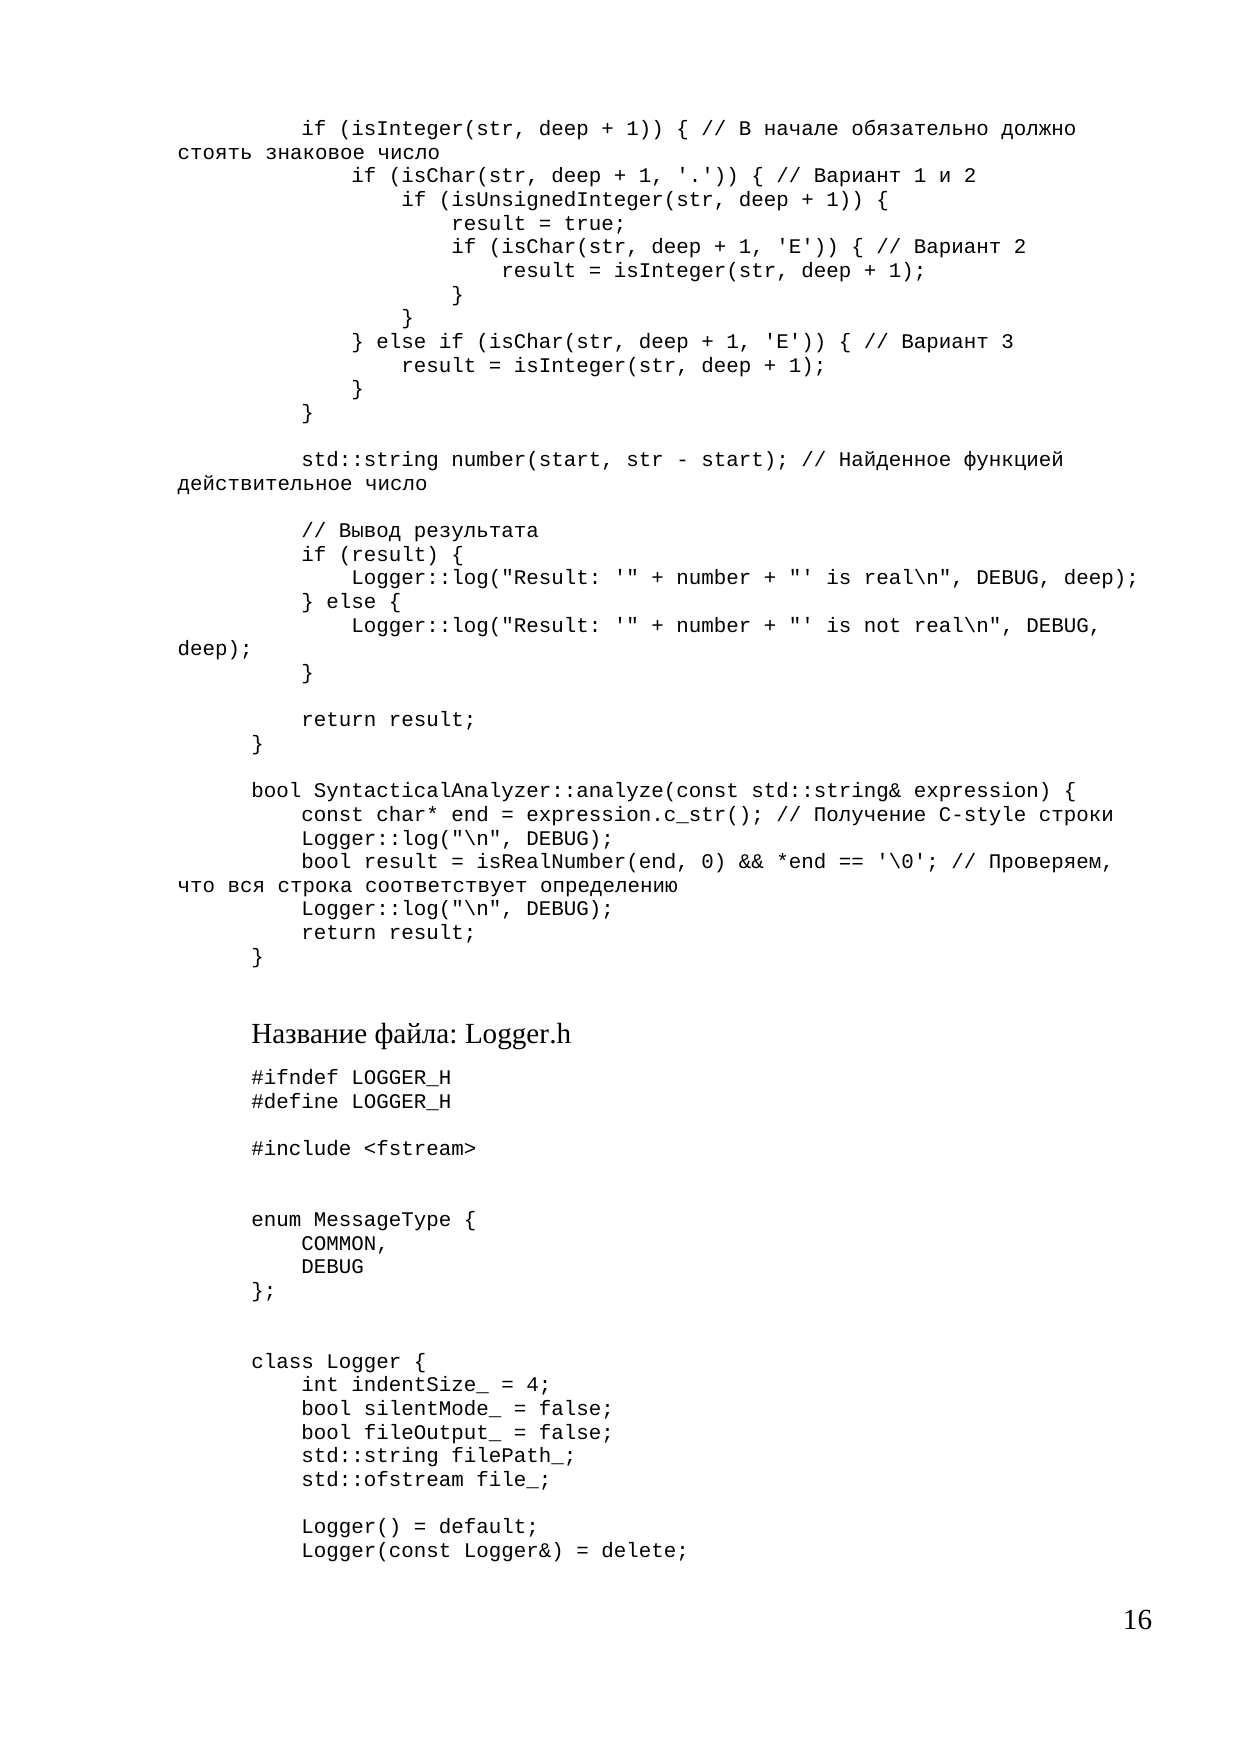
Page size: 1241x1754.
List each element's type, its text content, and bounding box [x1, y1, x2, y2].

text if (isChar(str, deep + 1, '.')) { // Вариант 1 и 2 [177, 165, 1152, 189]
text #ifndef LOGGER_H [177, 1067, 1152, 1091]
text Logger::log("Result: '" + number + "' is real\n", DEBUG, deep); [177, 567, 1152, 591]
text result = isInteger(str, deep + 1); [177, 354, 1152, 378]
text return result; [177, 709, 1152, 733]
text } [177, 284, 1152, 307]
text COMMON, [177, 1232, 1152, 1256]
text Logger::log("Result: '" + number + "' is not real\n", DEBUG, deep); [177, 615, 1152, 662]
text int indentSize_ = 4; [177, 1374, 1152, 1398]
text enum MessageType { [177, 1209, 1152, 1232]
text if (result) { [177, 544, 1152, 567]
text Logger::log("\n", DEBUG); [177, 827, 1152, 851]
text bool result = isRealNumber(end, 0) && *end == '\0'; // Проверяем, что вся строка соответствует определению [177, 851, 1152, 898]
text Logger() = default; [177, 1516, 1152, 1540]
text } else if (isChar(str, deep + 1, 'E')) { // Вариант 3 [177, 331, 1152, 354]
text #define LOGGER_H [177, 1091, 1152, 1114]
text std::string number(start, str - start); // Найденное функцией действительное число [177, 449, 1152, 496]
text Logger(const Logger&) = delete; [177, 1540, 1152, 1563]
text Название файла: Logger.h [177, 1017, 1152, 1050]
text } [177, 402, 1152, 426]
text DEBUG [177, 1256, 1152, 1280]
text bool fileOutput_ = false; [177, 1422, 1152, 1445]
text } [177, 307, 1152, 331]
text #include <fstream> [177, 1138, 1152, 1162]
text } [177, 733, 1152, 757]
text result = isInteger(str, deep + 1); [177, 260, 1152, 284]
text // Вывод результата [177, 520, 1152, 544]
text result = true; [177, 213, 1152, 236]
text return result; [177, 922, 1152, 946]
text bool SyntacticalAnalyzer::analyze(const std::string& expression) { [177, 780, 1152, 804]
text Logger::log("\n", DEBUG); [177, 898, 1152, 922]
text } else { [177, 591, 1152, 615]
text class Logger { [177, 1351, 1152, 1374]
text if (isUnsignedInteger(str, deep + 1)) { [177, 189, 1152, 213]
text bool silentMode_ = false; [177, 1398, 1152, 1422]
text } [177, 946, 1152, 969]
text const char* end = expression.c_str(); // Получение С-style строки [177, 804, 1152, 827]
text } [177, 378, 1152, 402]
text } [177, 662, 1152, 686]
text std::string filePath_; [177, 1445, 1152, 1469]
text }; [177, 1280, 1152, 1303]
text std::ofstream file_; [177, 1469, 1152, 1493]
text if (isInteger(str, deep + 1)) { // В начале обязательно должно стоять знаковое число [177, 118, 1152, 165]
text if (isChar(str, deep + 1, 'E')) { // Вариант 2 [177, 236, 1152, 260]
